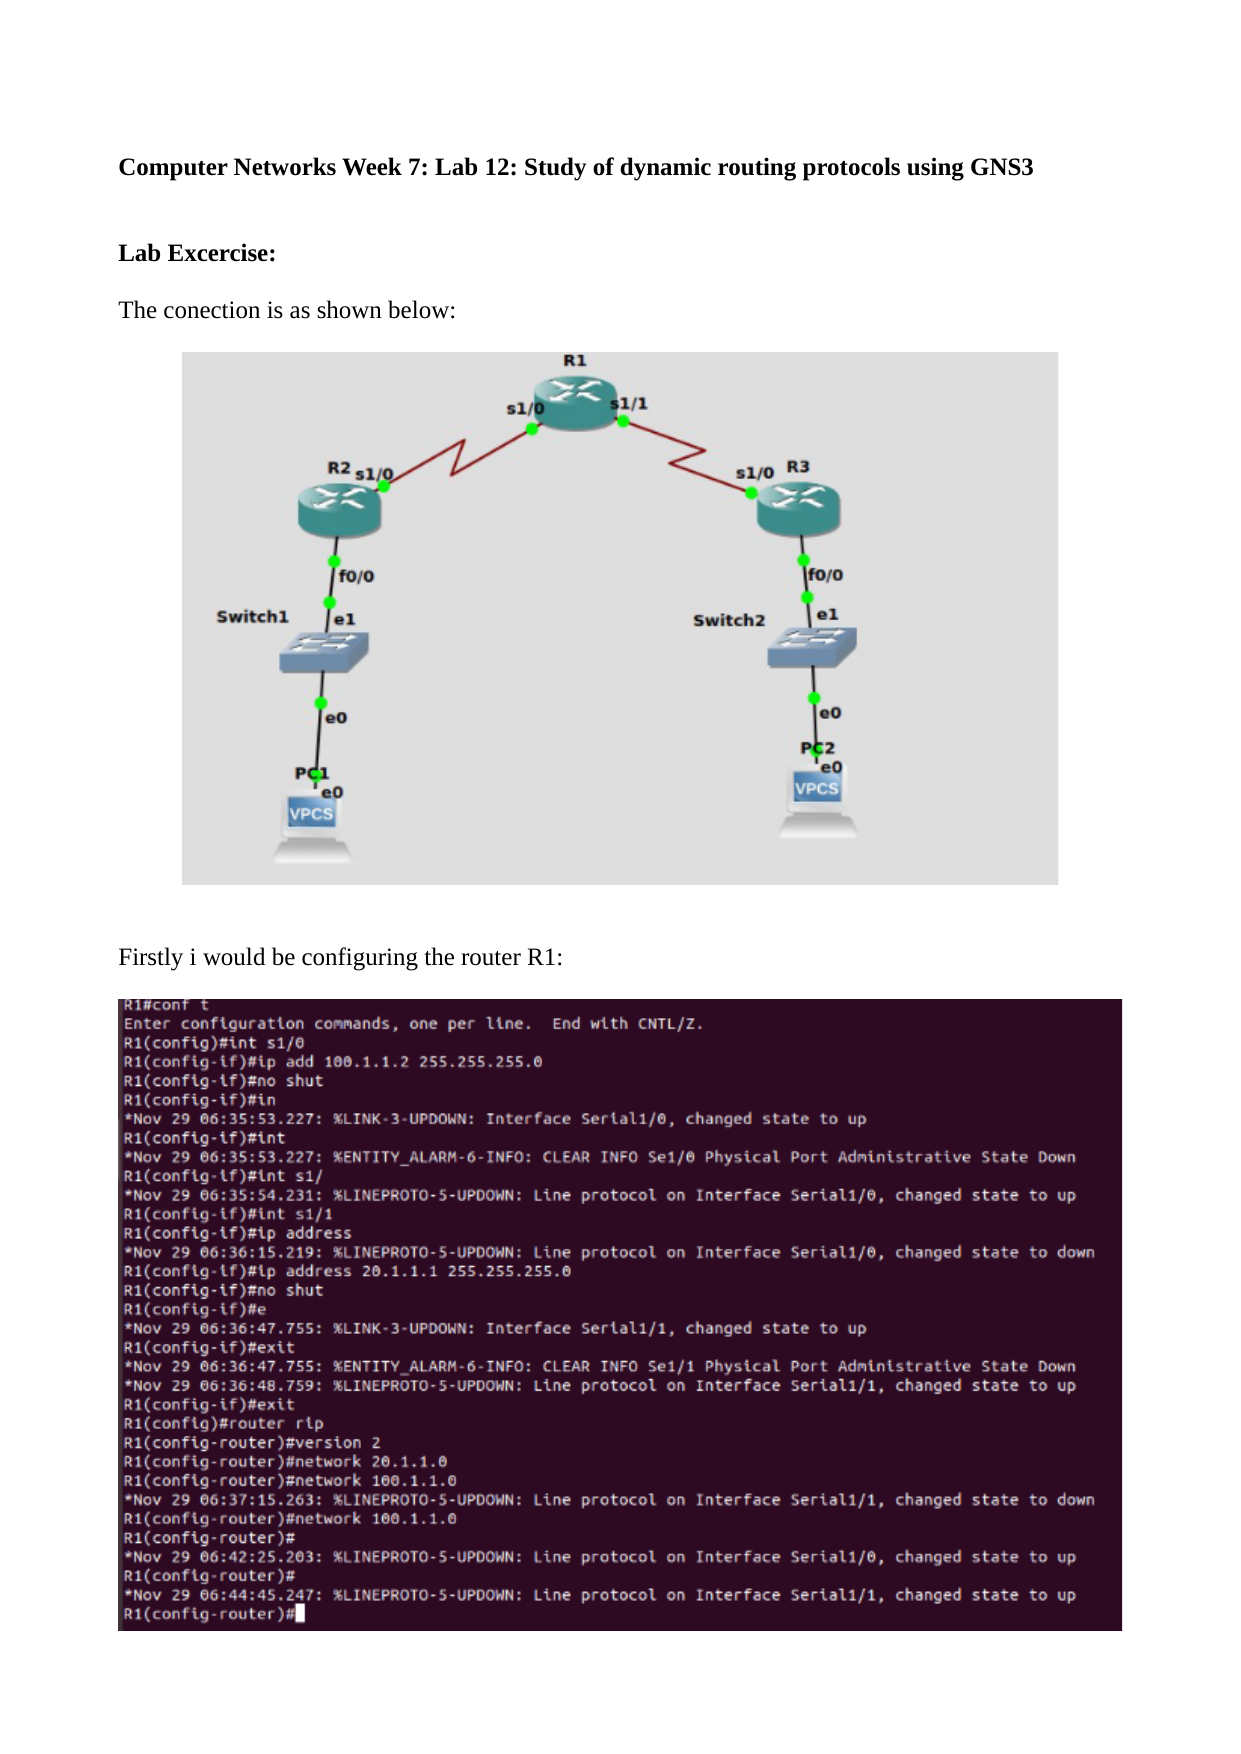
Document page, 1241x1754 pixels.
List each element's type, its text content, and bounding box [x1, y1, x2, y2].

picture [118, 999, 1123, 1631]
picture [181, 352, 1059, 885]
text Lab Excercise: [118, 238, 1122, 267]
text The conection is as shown below: [118, 295, 1122, 324]
text Firstly i would be configuring the router R1: [118, 942, 1122, 970]
text Computer Networks Week 7: Lab 12: Study of dynamic routing protocols using GNS3 [118, 152, 1122, 180]
